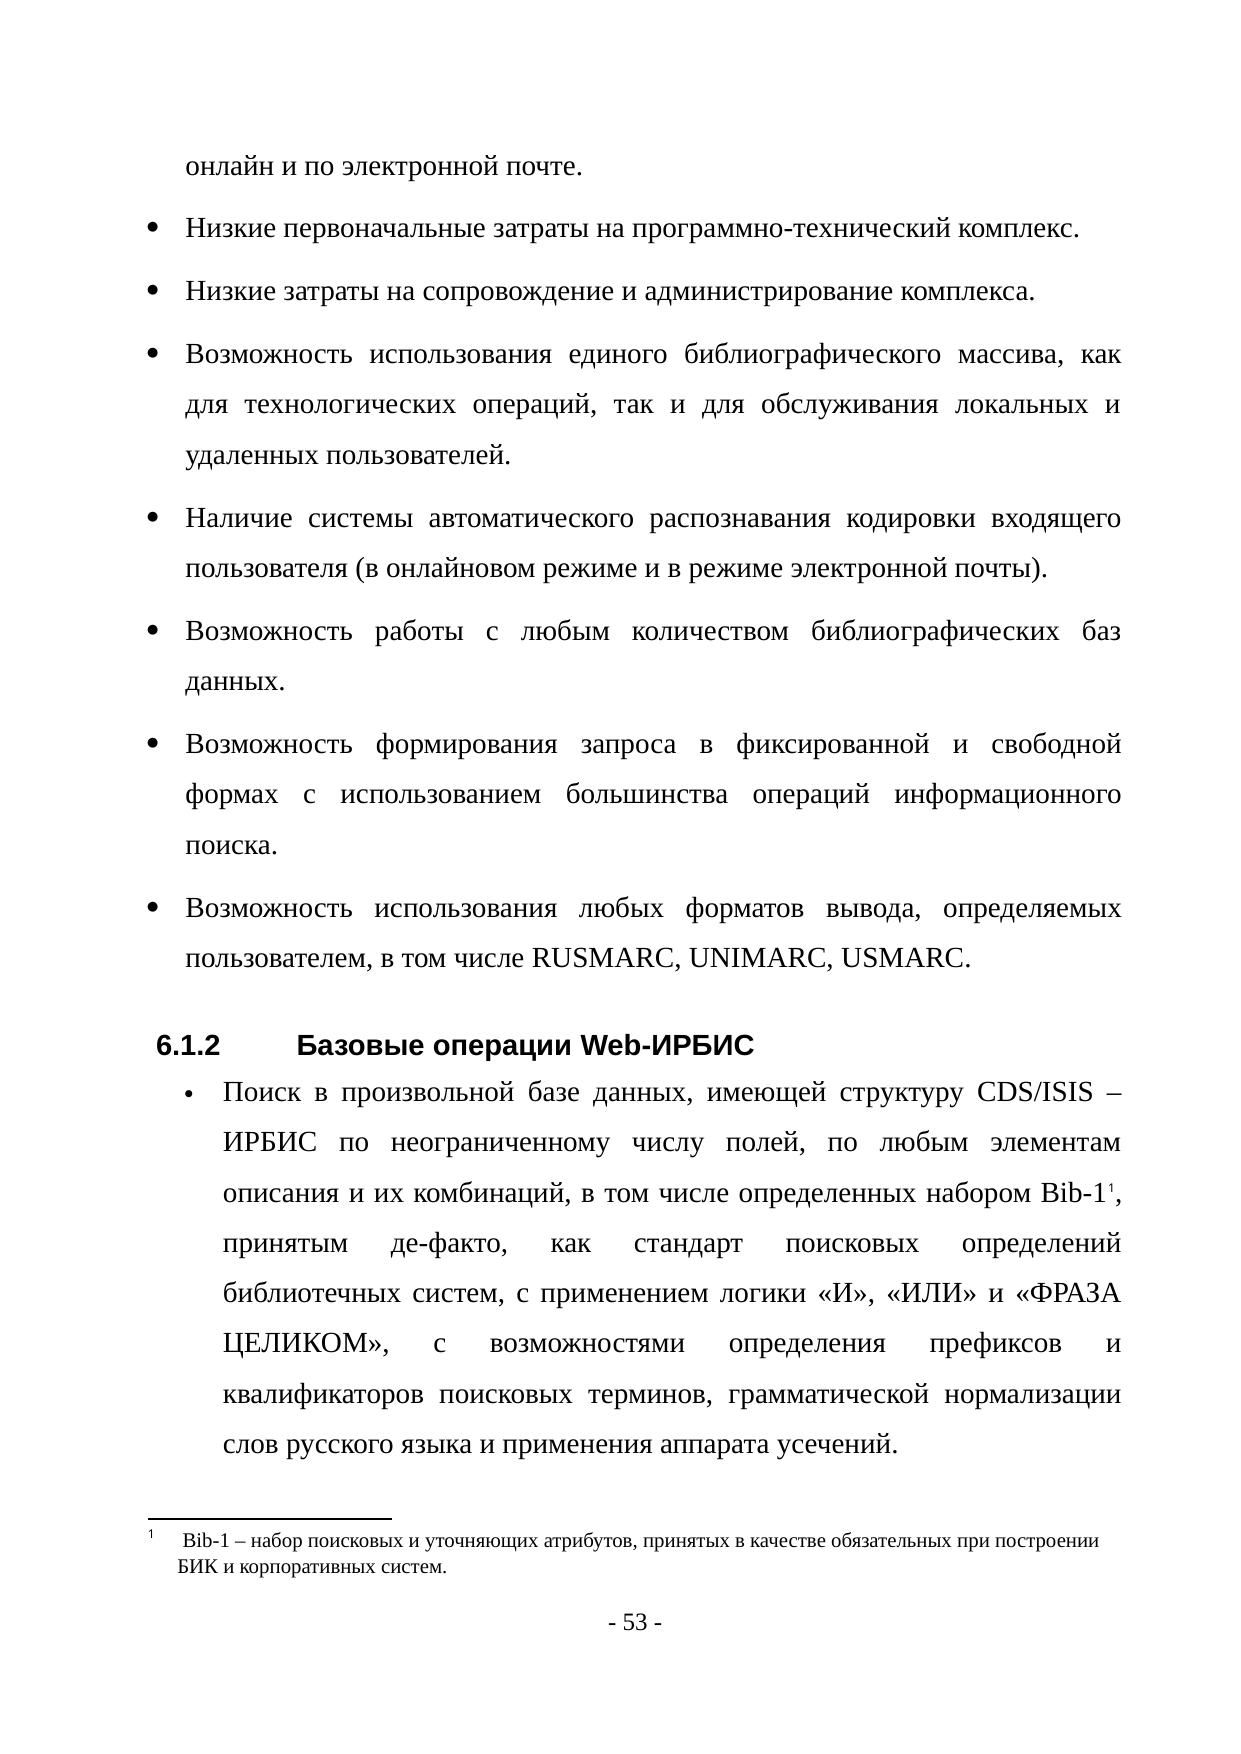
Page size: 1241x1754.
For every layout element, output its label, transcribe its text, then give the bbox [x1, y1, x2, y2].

list Возможность работы с любым количеством библиографических баз данных. [148, 613, 1122, 697]
list Наличие системы автоматического распознавания кодировки входящего пользователя (в онлайновом режиме и в режиме электронной почты). [148, 500, 1122, 584]
subtitle Базовые операции Web-ИРБИС [148, 1028, 1122, 1062]
list Низкие первоначальные затраты на программно-технический комплекс. [148, 210, 1122, 244]
list Возможность использования единого библиографического массива, как для технологических операций, так и для обслуживания локальных и удаленных пользователей. [148, 336, 1122, 471]
list Возможность формирования запроса в фиксированной и свободной формах с использованием большинства операций информационного поиска. [148, 726, 1122, 861]
list Поиск в произвольной базе данных, имеющей структуру CDS/ISIS – ИРБИС по неограниченному числу полей, по любым элементам описания и их комбинаций, в том числе определенных набором Bib-1, принятым де-факто, как стандарт поисковых определений библиотечных систем, с применением логики «И», «ИЛИ» и «ФРАЗА ЦЕЛИКОМ», с возможностями определения префиксов и квалификаторов поисковых терминов, грамматической нормализации слов русского языка и применения аппарата усечений. [185, 1074, 1122, 1460]
list онлайн и по электронной почте. [148, 148, 1122, 181]
list Bib-1 – набор поисковых и уточняющих атрибутов, принятых в качестве обязательных при построении БИК и корпоративных систем. [148, 1525, 1122, 1578]
list Возможность использования любых форматов вывода, определяемых пользователем, в том числе RUSMARC, UNIMARC, USMARC. [148, 890, 1122, 974]
list Низкие затраты на сопровождение и администрирование комплекса. [148, 273, 1122, 307]
